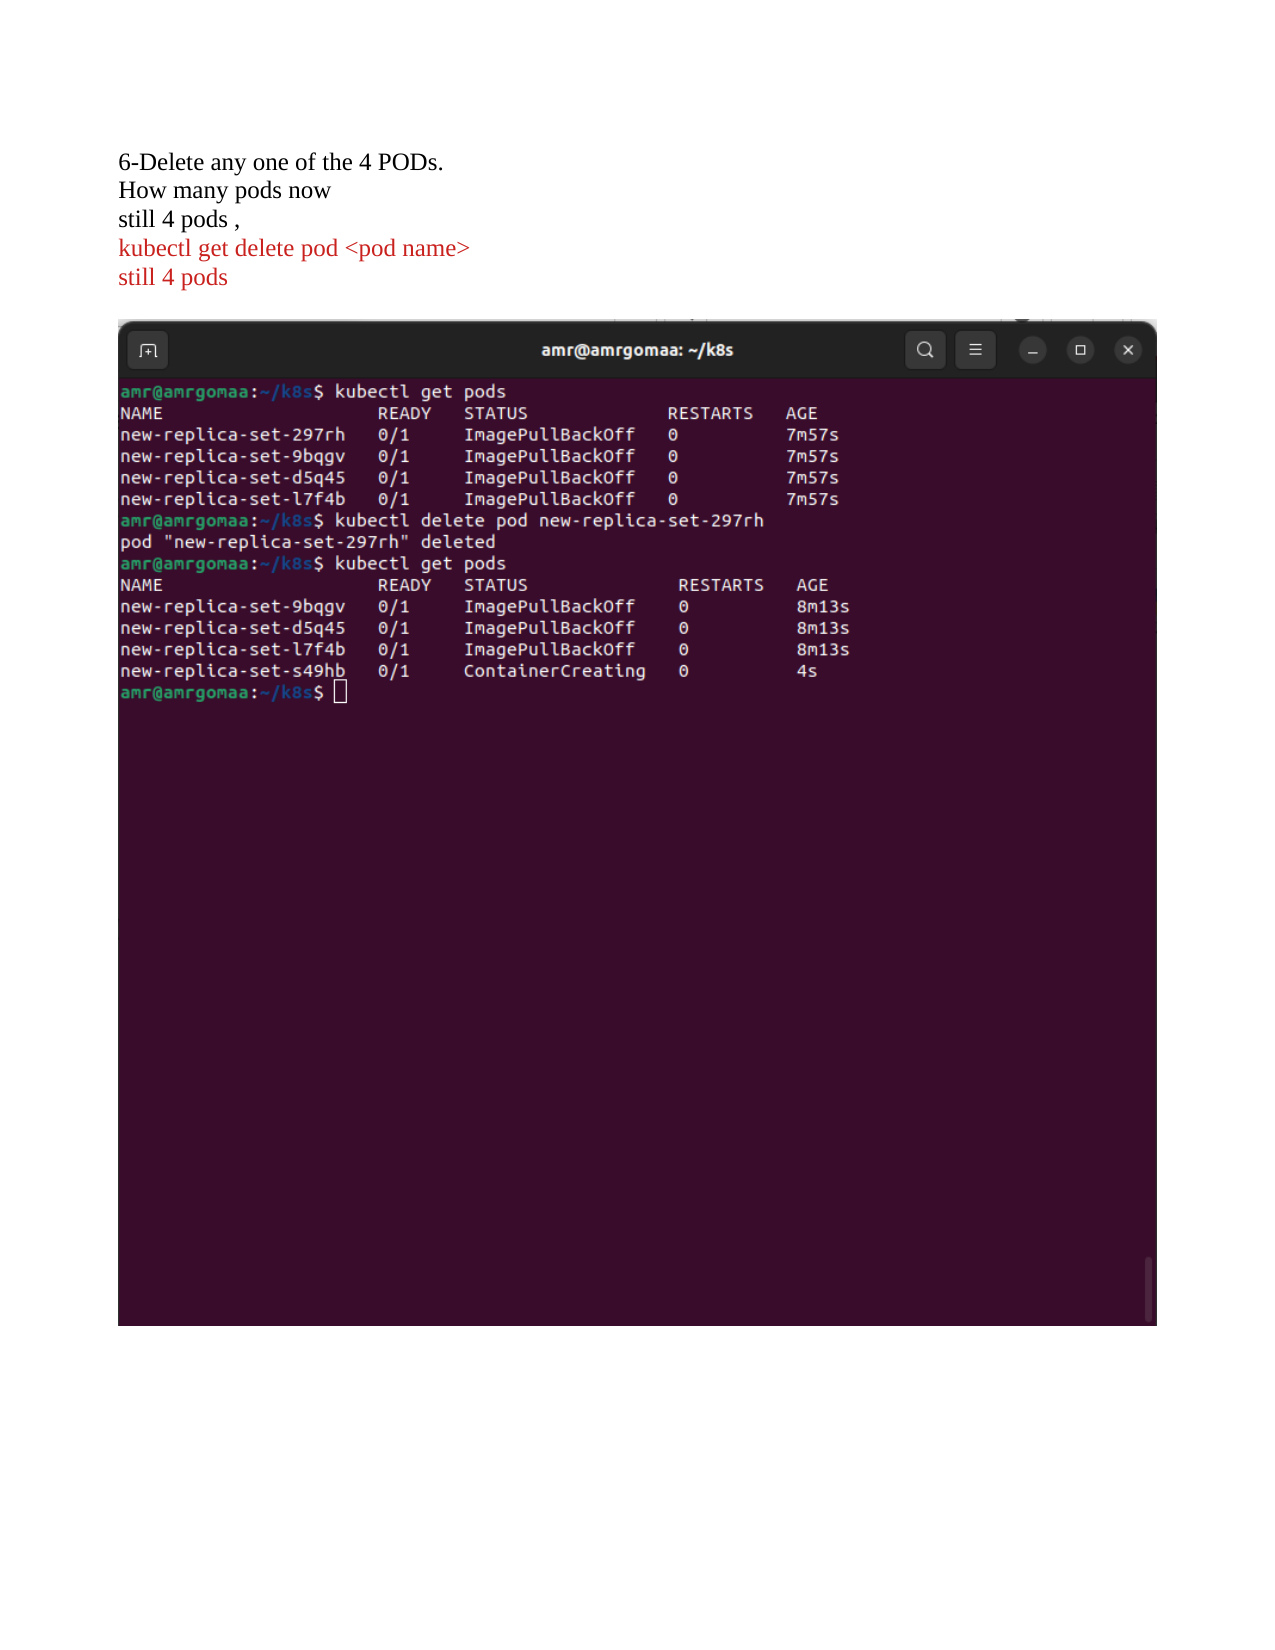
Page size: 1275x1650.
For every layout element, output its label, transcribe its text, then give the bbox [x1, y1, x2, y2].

text kubectl get delete pod <pod name> [118, 233, 1157, 262]
text still 4 pods , [118, 204, 1157, 233]
text 6-Delete any one of the 4 PODs. [118, 147, 1157, 176]
picture [118, 319, 1157, 1326]
text How many pods now [118, 176, 1157, 204]
text still 4 pods [118, 262, 1157, 291]
